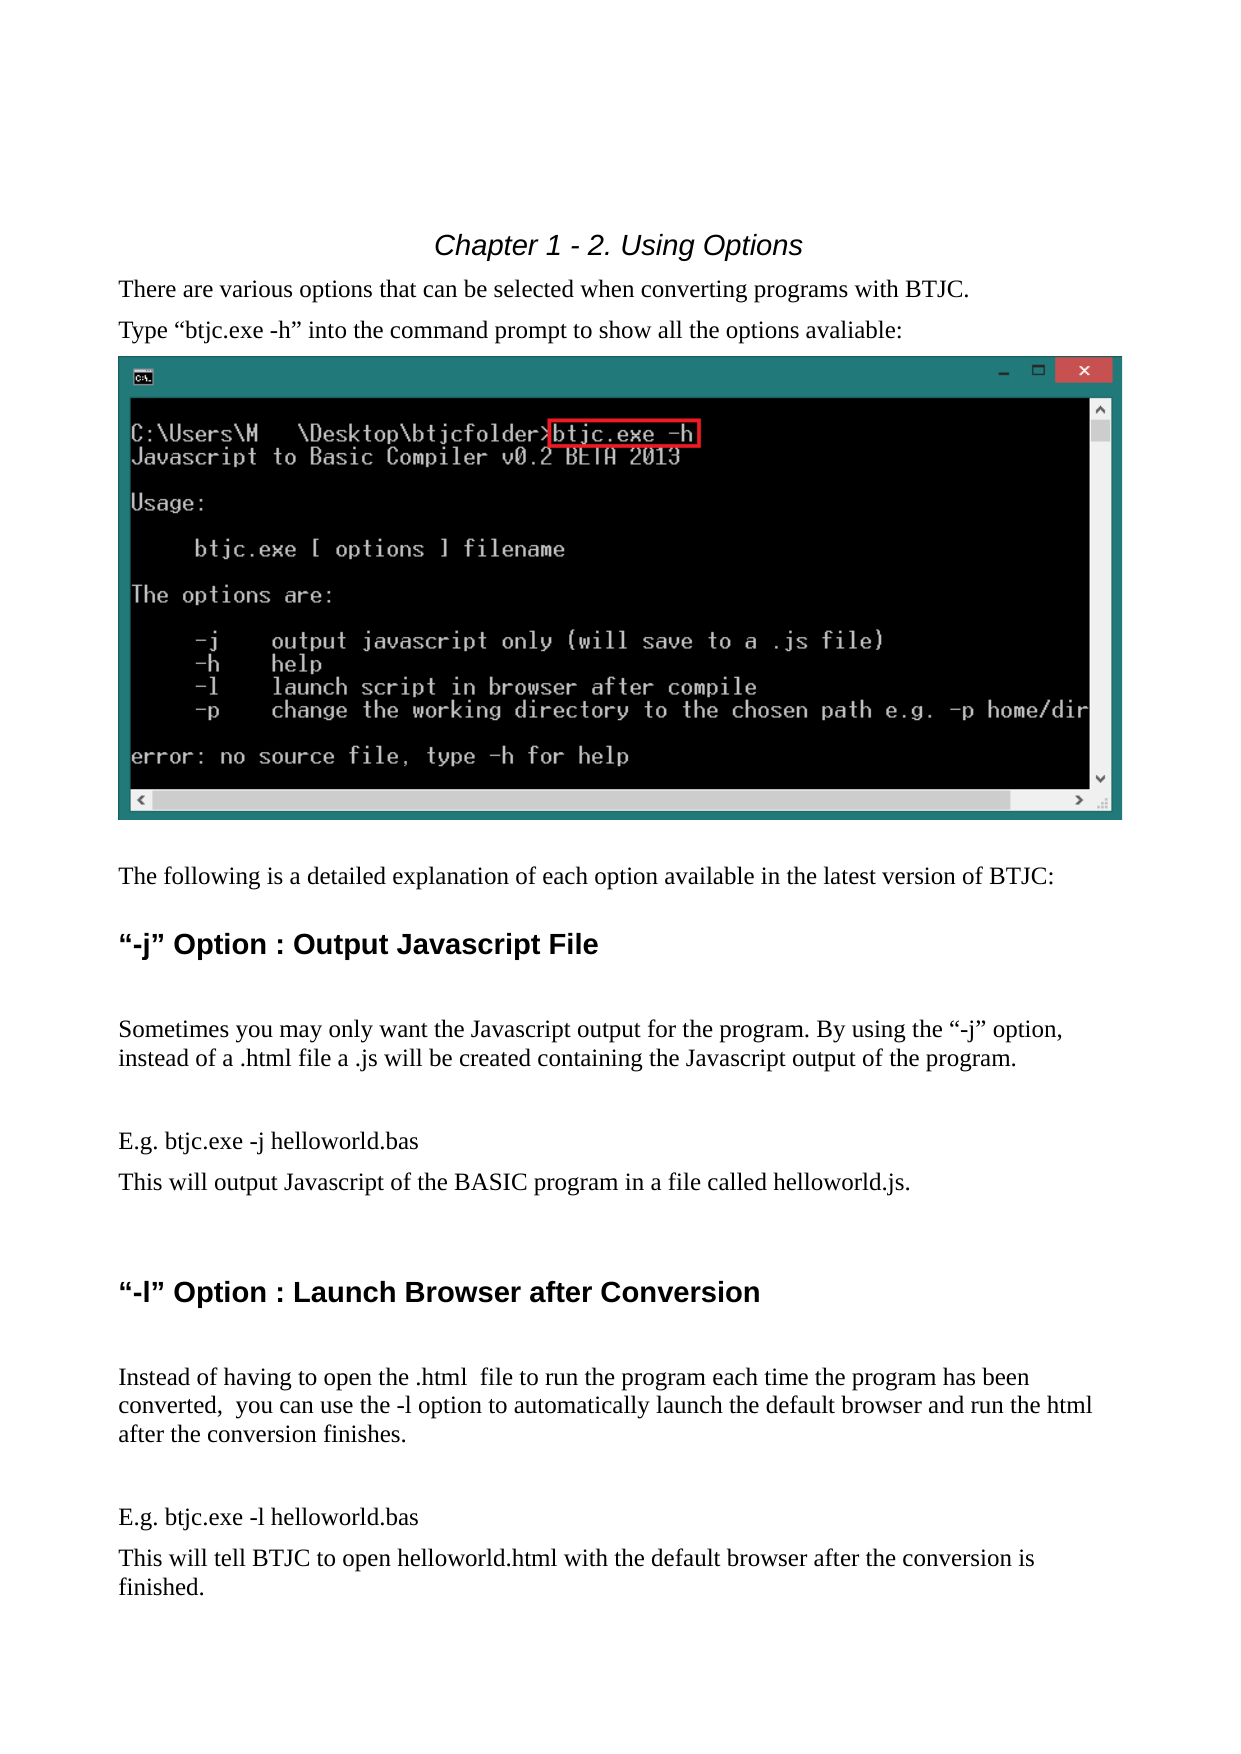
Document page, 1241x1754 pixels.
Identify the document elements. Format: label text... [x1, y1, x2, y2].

subtitle “-j” Option : Output Javascript File [118, 927, 1122, 961]
subtitle Chapter 1 - 2. Using Options [118, 228, 1122, 261]
text Sometimes you may only want the Javascript output for the program. By using the “-j” option, instead of a .html file a .js will be created containing the Javascript output of the program. [118, 1014, 1122, 1072]
text The following is a detailed explanation of each option available in the latest version of BTJC: [118, 861, 1122, 890]
text E.g. btjc.exe -j helloworld.bas [118, 1126, 1122, 1154]
text E.g. btjc.exe -l helloworld.bas [118, 1502, 1122, 1531]
text This will tell BTJC to open helloworld.html with the default browser after the conversion is finished. [118, 1543, 1122, 1601]
text This will output Javascript of the BASIC program in a file called helloworld.js. [118, 1167, 1122, 1196]
subtitle “-l” Option : Launch Browser after Conversion [118, 1274, 1122, 1308]
text Type “btjc.exe -h” into the command prompt to show all the options avaliable: [118, 315, 1122, 344]
text There are various options that can be selected when converting programs with BTJC. [118, 274, 1122, 302]
picture [118, 356, 1123, 820]
text Instead of having to open the .html file to run the program each time the program has been converted, you can use the -l option to automatically launch the default browser and run the html after the conversion finishes. [118, 1362, 1122, 1448]
